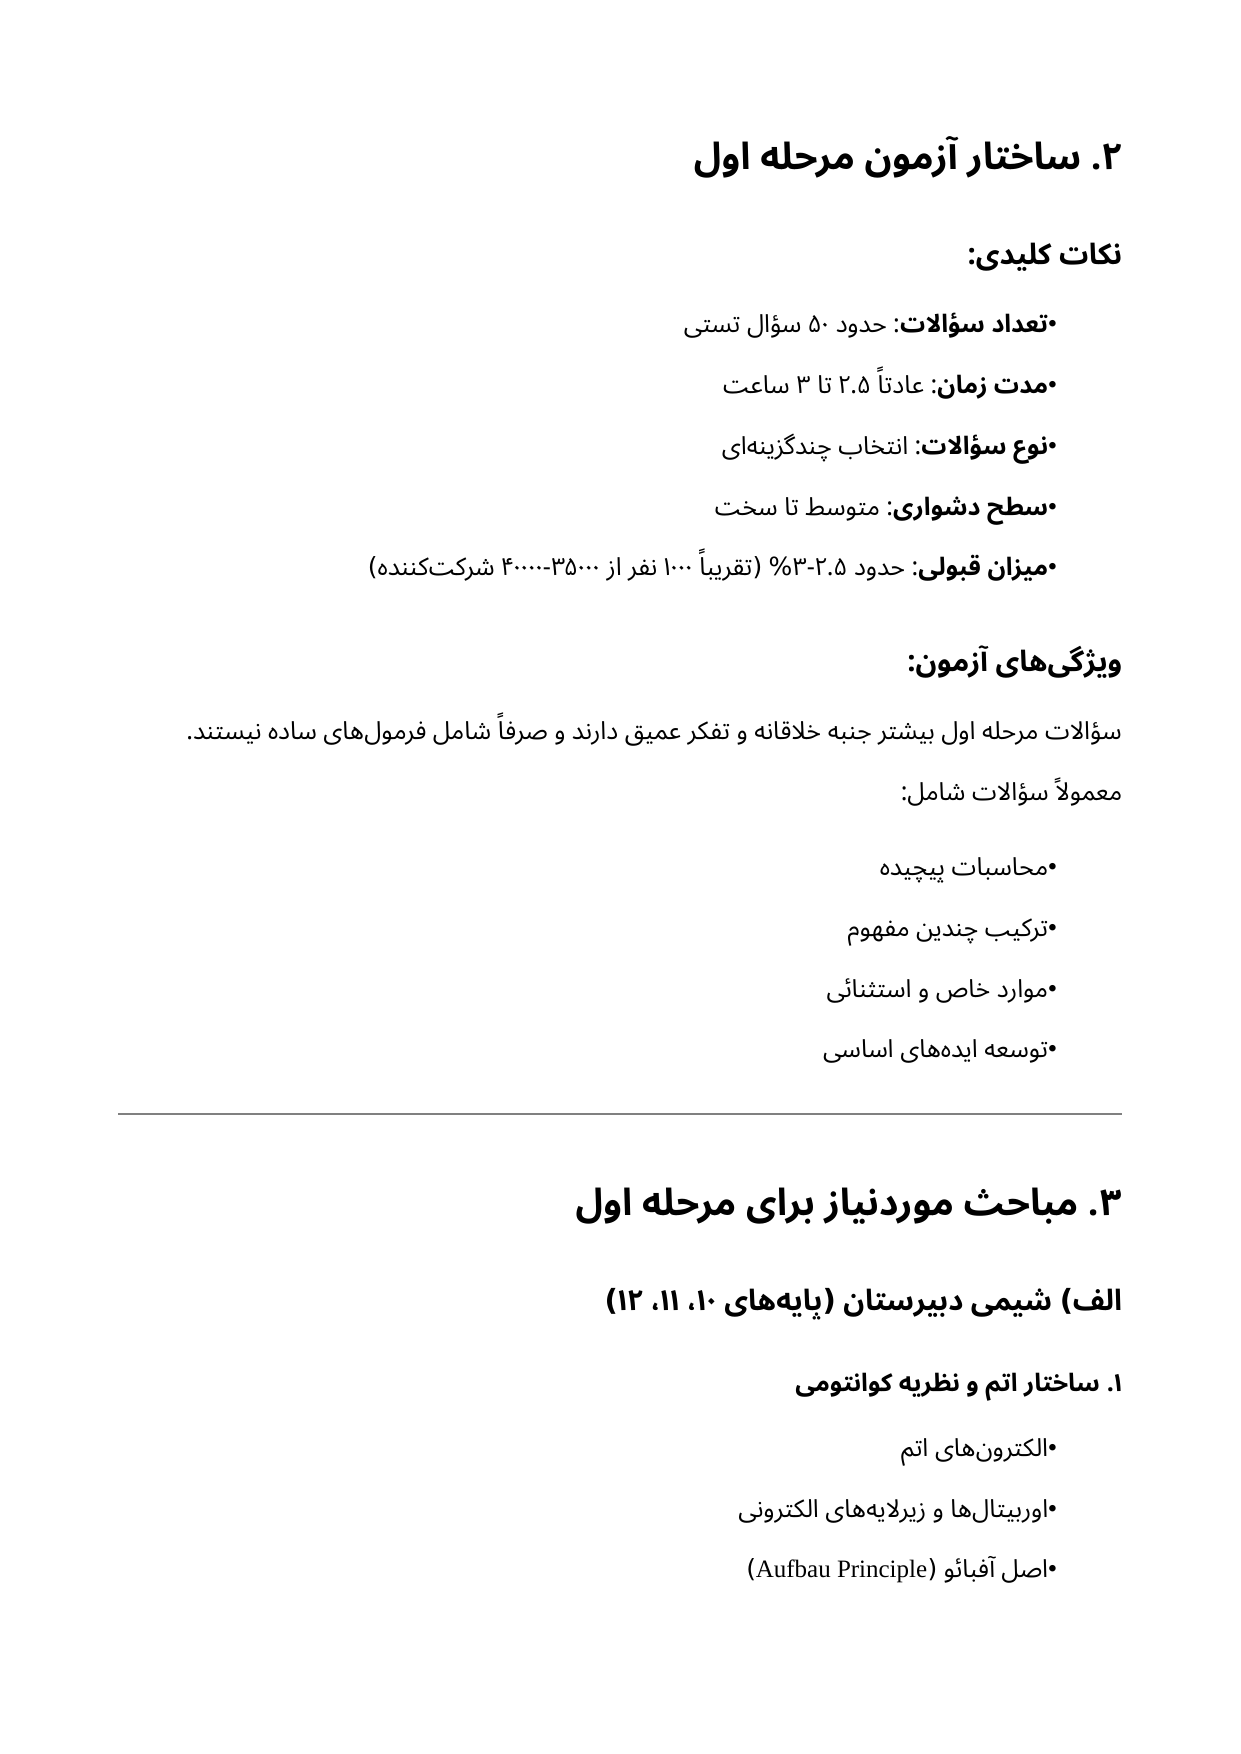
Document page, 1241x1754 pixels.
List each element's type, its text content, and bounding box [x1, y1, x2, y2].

list محاسبات پیچیده [118, 841, 1078, 894]
subtitle الف) شیمی دبیرستان (پایه‌های ۱۰، ۱۱، ۱۲) [118, 1270, 1122, 1332]
text سؤالات مرحله اول بیشتر جنبه خلاقانه و تفکر عمیق دارند و صرفاً شامل فرمول‌های ساده نیستند. معمولاً سؤالات شامل: [118, 705, 1122, 819]
list مدت زمان: عادتاً ۲.۵ تا ۳ ساعت [118, 359, 1078, 412]
list اصل آفبائو (Aufbau Principle) [118, 1543, 1078, 1596]
subtitle ۱. ساختار اتم و نظریه کوانتومی [118, 1357, 1122, 1409]
list تعداد سؤالات: حدود ۵۰ سؤال تستی [118, 298, 1078, 351]
list نوع سؤالات: انتخاب‌ چندگزینه‌ای [118, 420, 1078, 473]
list سطح دشواری: متوسط تا سخت [118, 481, 1078, 533]
subtitle ویژگی‌های آزمون: [118, 631, 1122, 693]
list میزان قبولی: حدود ۲.۵-۳% (تقریباً ۱۰۰۰ نفر از ۳۵۰۰۰-۴۰۰۰۰ شرکت‌کننده) [118, 541, 1078, 594]
list موارد خاص و استثنائی [118, 963, 1078, 1016]
list اوربیتال‌ها و زیرلایه‌های الکترونی [118, 1483, 1078, 1536]
subtitle ۲. ساختار آزمون مرحله اول [118, 118, 1122, 197]
list ترکیب چندین مفهوم [118, 902, 1078, 955]
subtitle ۳. مباحث موردنیاز برای مرحله اول [118, 1164, 1122, 1243]
list توسعه ایده‌های اساسی [118, 1023, 1078, 1076]
subtitle نکات کلیدی: [118, 224, 1122, 286]
list الکترون‌های اتم [118, 1422, 1078, 1475]
